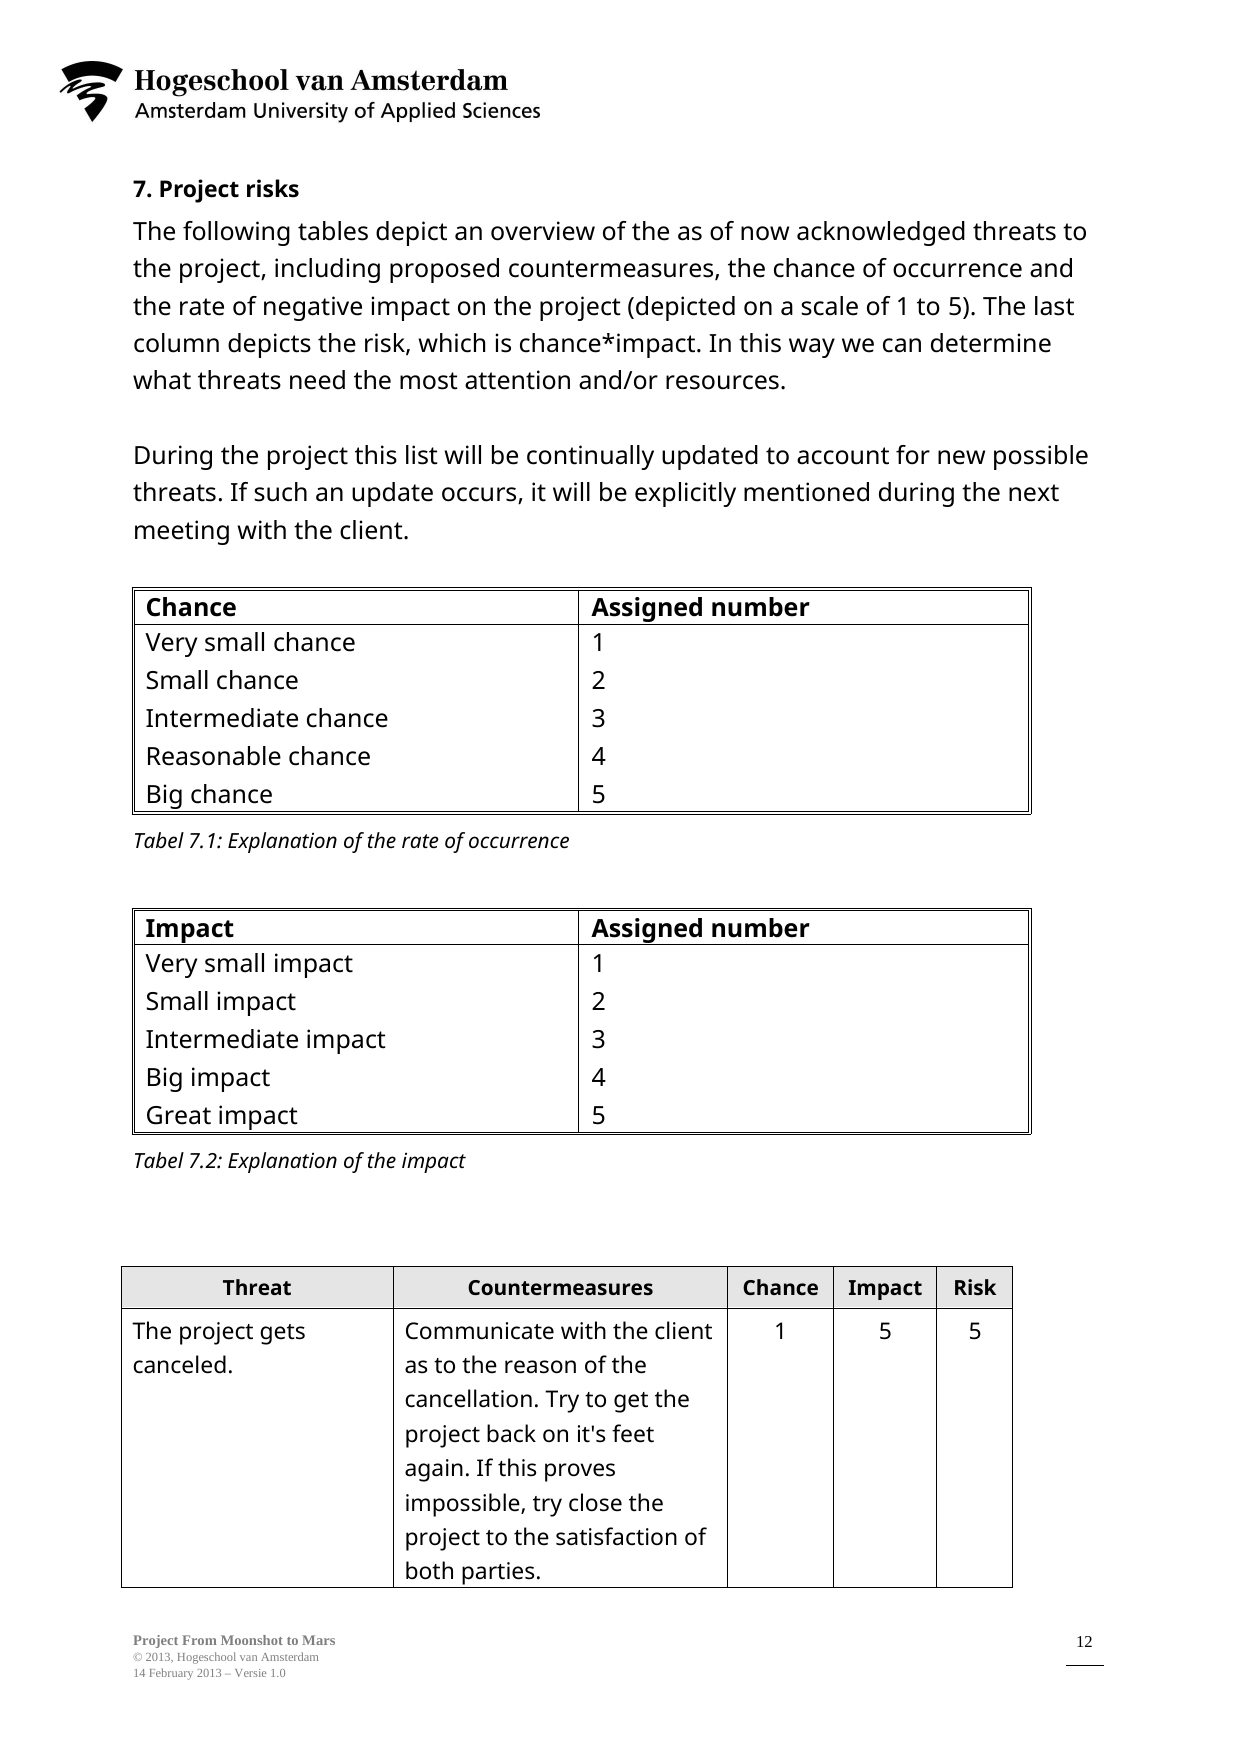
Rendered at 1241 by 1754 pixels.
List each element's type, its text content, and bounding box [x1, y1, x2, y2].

subtitle 7. Project risks [133, 173, 1092, 204]
table_cell Very small chance Small chance Intermediate chance Reasonable chance Big chance [135, 625, 578, 811]
table_cell 5 [834, 1309, 936, 1587]
table_cell 1 [728, 1309, 833, 1587]
text The following tables depict an overview of the as of now acknowledged threats to the project, including proposed countermeasures, the chance of occurrence and the rate of negative impact on the project (depicted on a scale of 1 to 5). The last column depicts the risk, which is chance*impact. In this way we can determine what threats need the most attention and/or resources. [133, 213, 1092, 397]
table_cell Very small impact Small impact Intermediate impact Big impact Great impact [135, 945, 578, 1132]
table_header Threat [122, 1267, 393, 1307]
table_header Chance [728, 1267, 833, 1307]
table_cell 5 [937, 1309, 1012, 1587]
text Tabel 7.1: Explanation of the rate of occurrence [133, 826, 1092, 854]
text Tabel 7.2: Explanation of the impact [133, 1147, 1092, 1175]
table_cell Communicate with the client as to the reason of the cancellation. Try to get the project back on it's feet again. If this proves impossible, try close the project to the satisfaction of both parties. [394, 1309, 727, 1587]
table_header Risk [937, 1267, 1012, 1307]
picture [0, 0, 622, 123]
table_header Assigned number [579, 591, 1028, 624]
table_header Impact [135, 911, 578, 944]
table_cell 1 2 3 4 5 [579, 625, 1028, 811]
table_header Countermeasures [394, 1267, 727, 1307]
table_cell The project gets canceled. [122, 1309, 393, 1587]
table_header Chance [135, 591, 578, 624]
text During the project this list will be continually updated to account for new possible threats. If such an update occurs, it will be explicitly mentioned during the next meeting with the client. [133, 438, 1092, 547]
table_cell 1 2 3 4 5 [579, 945, 1028, 1132]
table_header Impact [834, 1267, 936, 1307]
table_header Assigned number [579, 911, 1028, 944]
